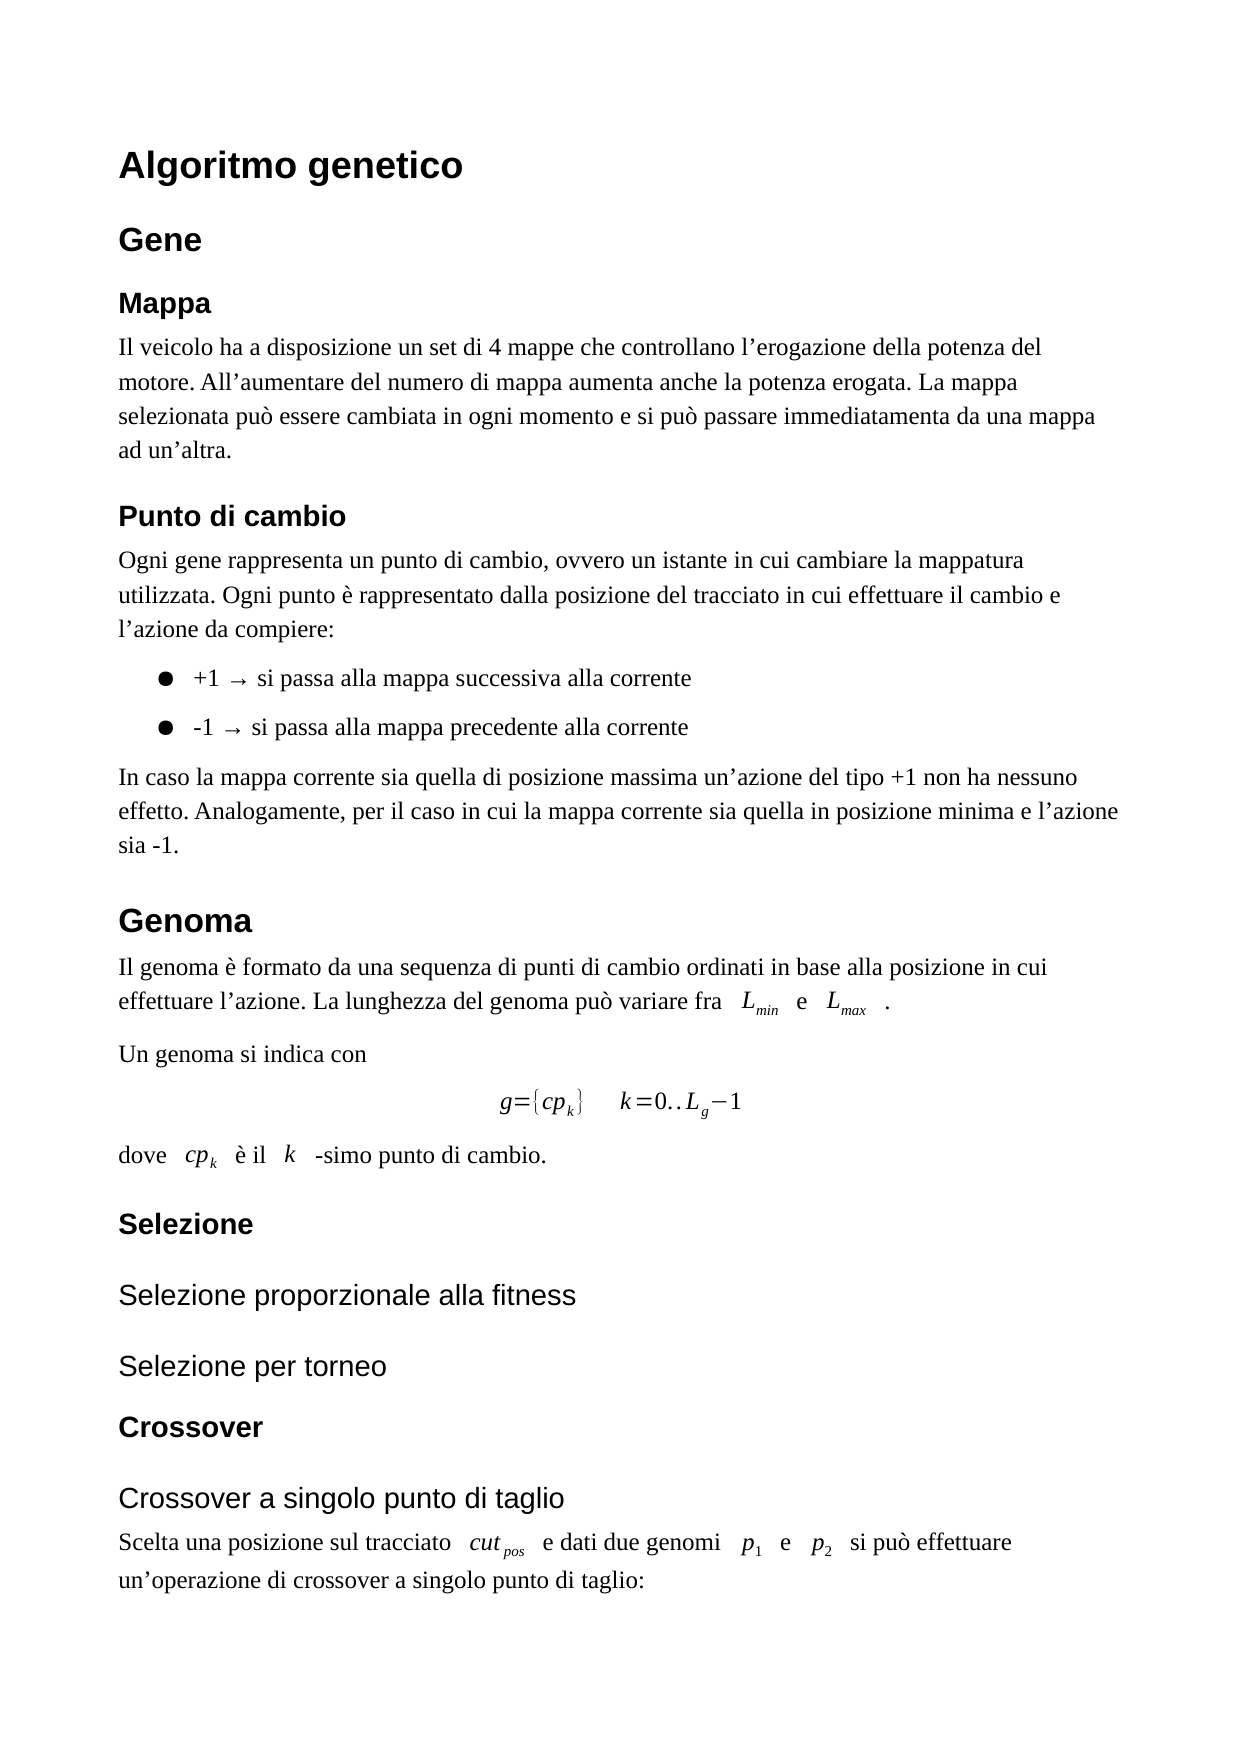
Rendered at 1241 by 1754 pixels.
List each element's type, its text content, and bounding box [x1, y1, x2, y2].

subtitle Crossover [118, 1410, 1122, 1444]
subtitle Algoritmo genetico [118, 143, 1122, 187]
text In caso la mappa corrente sia quella di posizione massima un’azione del tipo +1 non ha nessuno effetto. Analogamente, per il caso in cui la mappa corrente sia quella in posizione minima e l’azione sia -1. [118, 762, 1122, 859]
subtitle Mappa [118, 286, 1122, 319]
subtitle Selezione proporzionale alla fitness [118, 1278, 1122, 1312]
text Il genoma è formato da una sequenza di punti di cambio ordinati in base alla posizione in cui effettuare l’azione. La lunghezza del genoma può variare frae. [118, 952, 1122, 1018]
subtitle Selezione per torneo [118, 1349, 1122, 1383]
list +1 → si passa alla mappa successiva alla corrente [156, 663, 1122, 692]
text doveè il-simo punto di cambio. [118, 1140, 1122, 1172]
subtitle Selezione [118, 1207, 1122, 1241]
text Il veicolo ha a disposizione un set di 4 mappe che controllano l’erogazione della potenza del motore. All’aumentare del numero di mappa aumenta anche la potenza erogata. La mappa selezionata può essere cambiata in ogni momento e si può passare immediatamenta da una mappa ad un’altra. [118, 332, 1122, 464]
text Ogni gene rappresenta un punto di cambio, ovvero un istante in cui cambiare la mappatura utilizzata. Ogni punto è rappresentato dalla posizione del tracciato in cui effettuare il cambio e l’azione da compiere: [118, 545, 1122, 643]
subtitle Gene [118, 220, 1122, 259]
subtitle Crossover a singolo punto di taglio [118, 1481, 1122, 1515]
subtitle Punto di cambio [118, 499, 1122, 533]
subtitle Genoma [118, 900, 1122, 939]
list -1 → si passa alla mappa precedente alla corrente [156, 712, 1122, 741]
text Un genoma si indica con [118, 1039, 1122, 1068]
text Scelta una posizione sul tracciatoe dati due genomiesi può effettuare un’operazione di crossover a singolo punto di taglio: [118, 1527, 1122, 1594]
